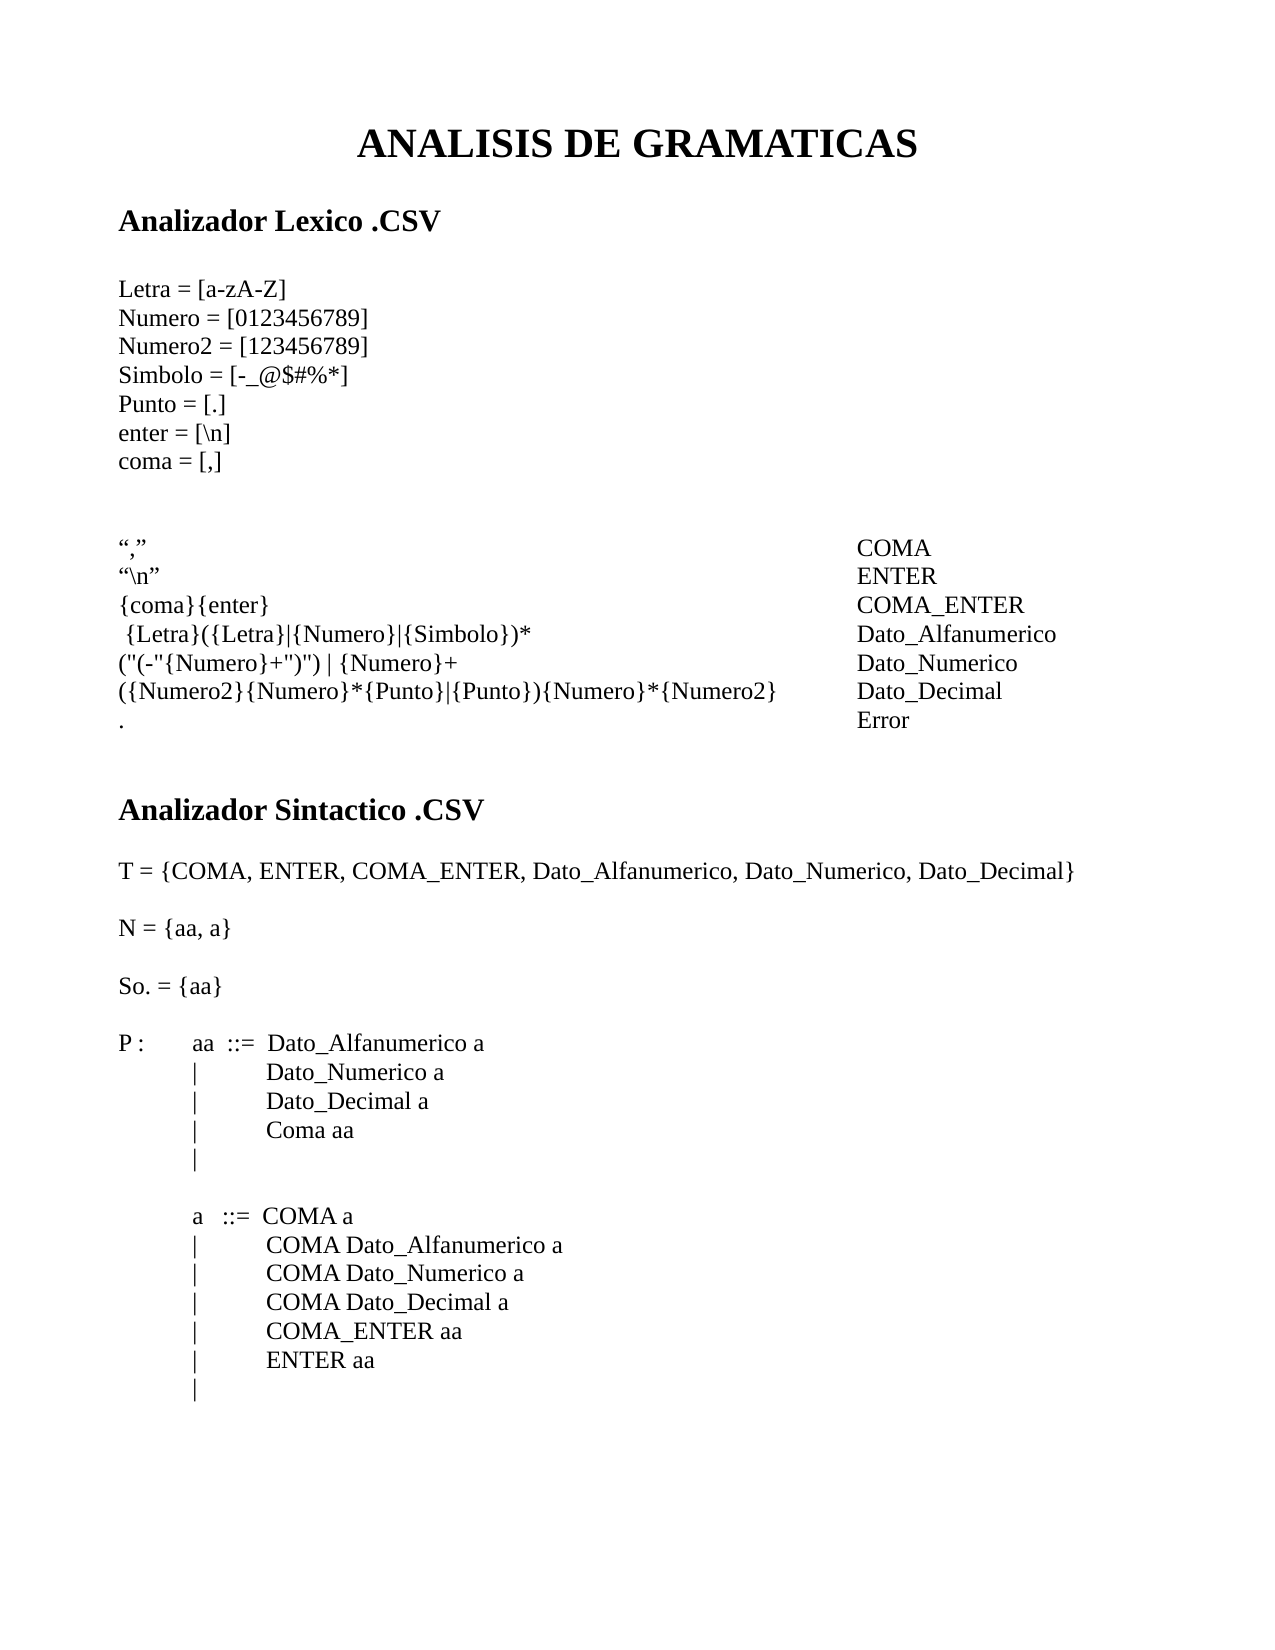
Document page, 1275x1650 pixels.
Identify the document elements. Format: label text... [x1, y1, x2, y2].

text | Dato_Numerico a [118, 1057, 1157, 1086]
text Letra = [a-zA-Z] [118, 274, 1157, 303]
text ("(-"{Numero}+")") | {Numero}+ Dato_Numerico [118, 648, 1157, 676]
text coma = [,] [118, 446, 1157, 475]
text enter = [\n] [118, 418, 1157, 446]
text Analizador Sintactico .CSV [118, 791, 1157, 827]
text Analizador Lexico .CSV [118, 202, 1157, 238]
text | COMA Dato_Numerico a [118, 1258, 1157, 1287]
text ({Numero2}{Numero}*{Punto}|{Punto}){Numero}*{Numero2} Dato_Decimal [118, 676, 1157, 705]
text Numero = [0123456789] [118, 303, 1157, 331]
text P : aa ::= Dato_Alfanumerico a [118, 1028, 1157, 1057]
text | Coma aa [118, 1115, 1157, 1143]
text | ENTER aa [118, 1345, 1157, 1373]
text “\n” ENTER [118, 561, 1157, 590]
text | [118, 1143, 1157, 1172]
text “,” COMA [118, 533, 1157, 561]
text | COMA_ENTER aa [118, 1316, 1157, 1345]
text So. = {aa} [118, 971, 1157, 1000]
text | Dato_Decimal a [118, 1086, 1157, 1115]
text {coma}{enter} COMA_ENTER [118, 590, 1157, 619]
text a ::= COMA a [118, 1201, 1157, 1230]
text | COMA Dato_Decimal a [118, 1287, 1157, 1316]
text {Letra}({Letra}|{Numero}|{Simbolo})* Dato_Alfanumerico [118, 619, 1157, 648]
text T = {COMA, ENTER, COMA_ENTER, Dato_Alfanumerico, Dato_Numerico, Dato_Decimal} [118, 856, 1157, 885]
text | [118, 1373, 1157, 1402]
text Numero2 = [123456789] [118, 331, 1157, 360]
text Simbolo = [-_@$#%*] [118, 360, 1157, 389]
text Punto = [.] [118, 389, 1157, 418]
text N = {aa, a} [118, 913, 1157, 942]
text . Error [118, 705, 1157, 734]
text | COMA Dato_Alfanumerico a [118, 1230, 1157, 1258]
text ANALISIS DE GRAMATICAS [118, 118, 1157, 166]
